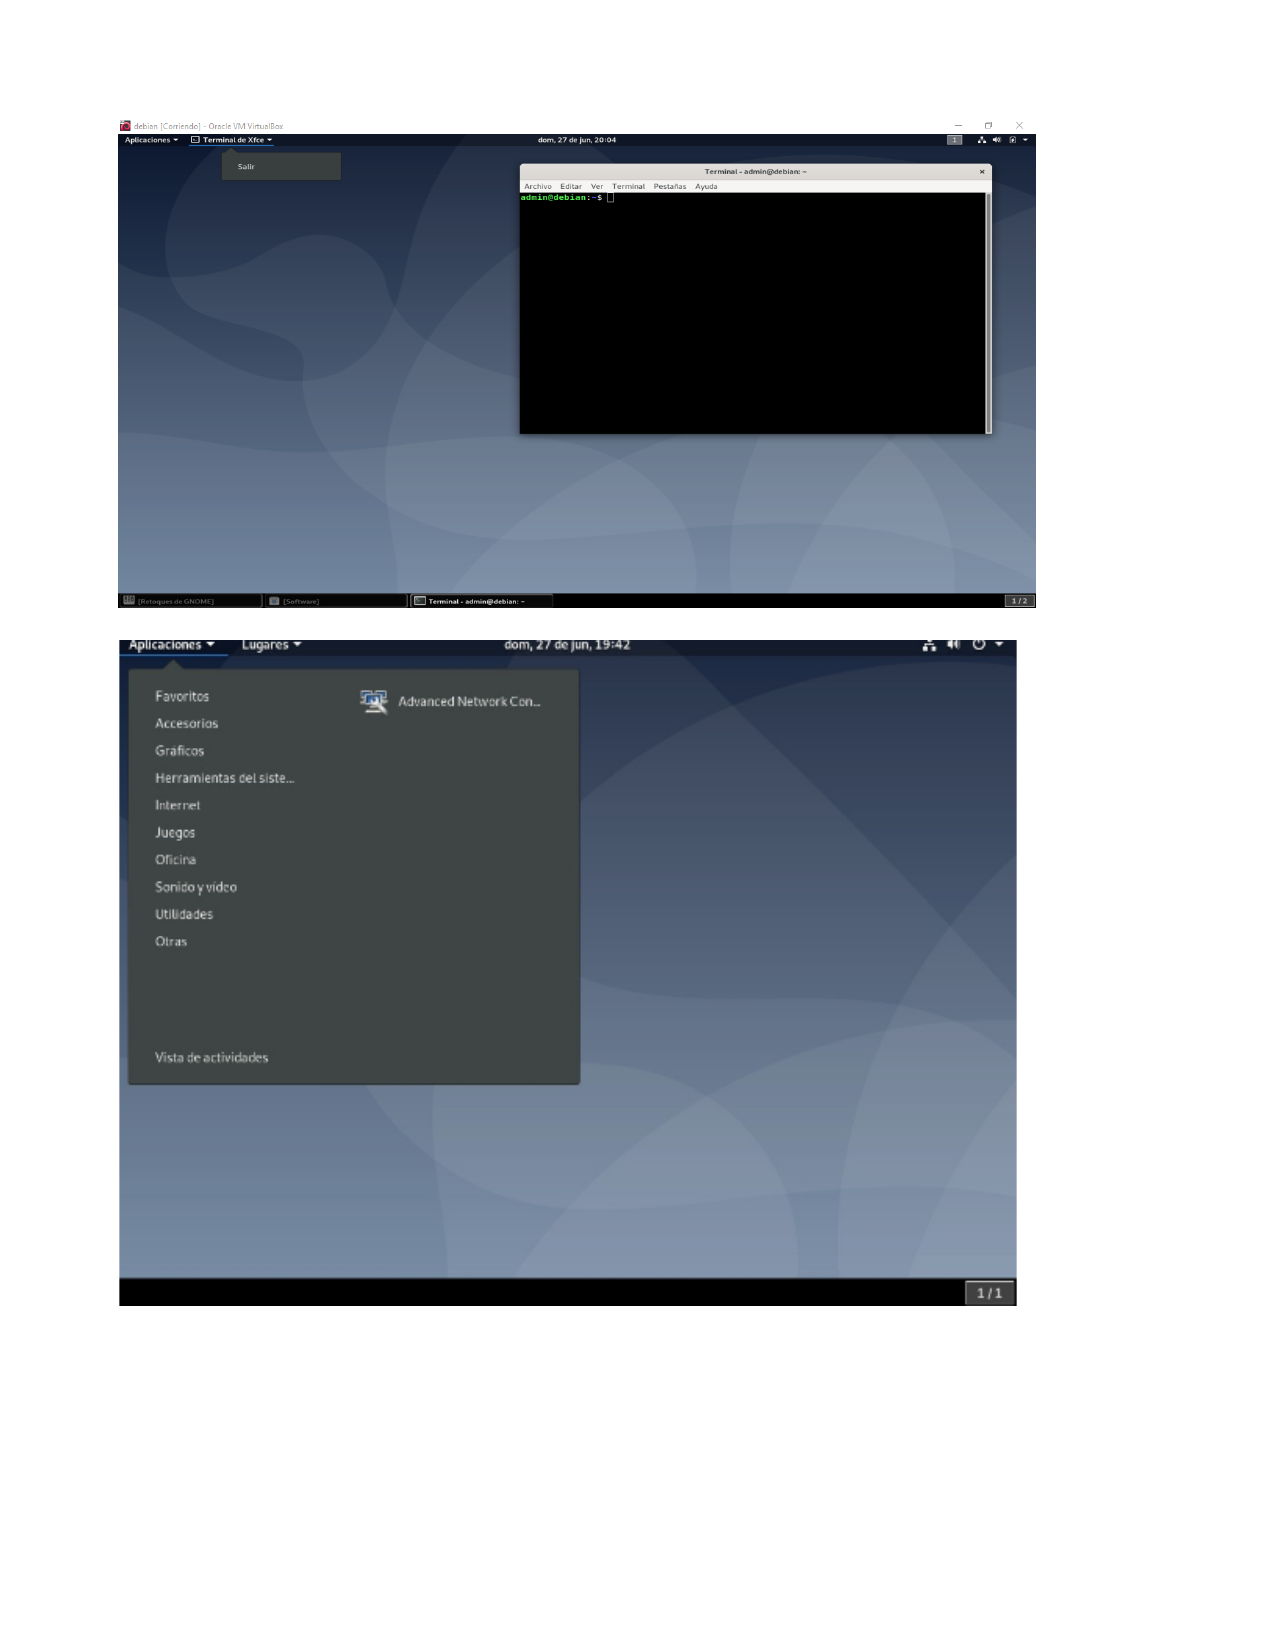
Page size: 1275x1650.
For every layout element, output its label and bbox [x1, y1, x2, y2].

picture [118, 640, 1017, 1306]
picture [118, 118, 1036, 608]
